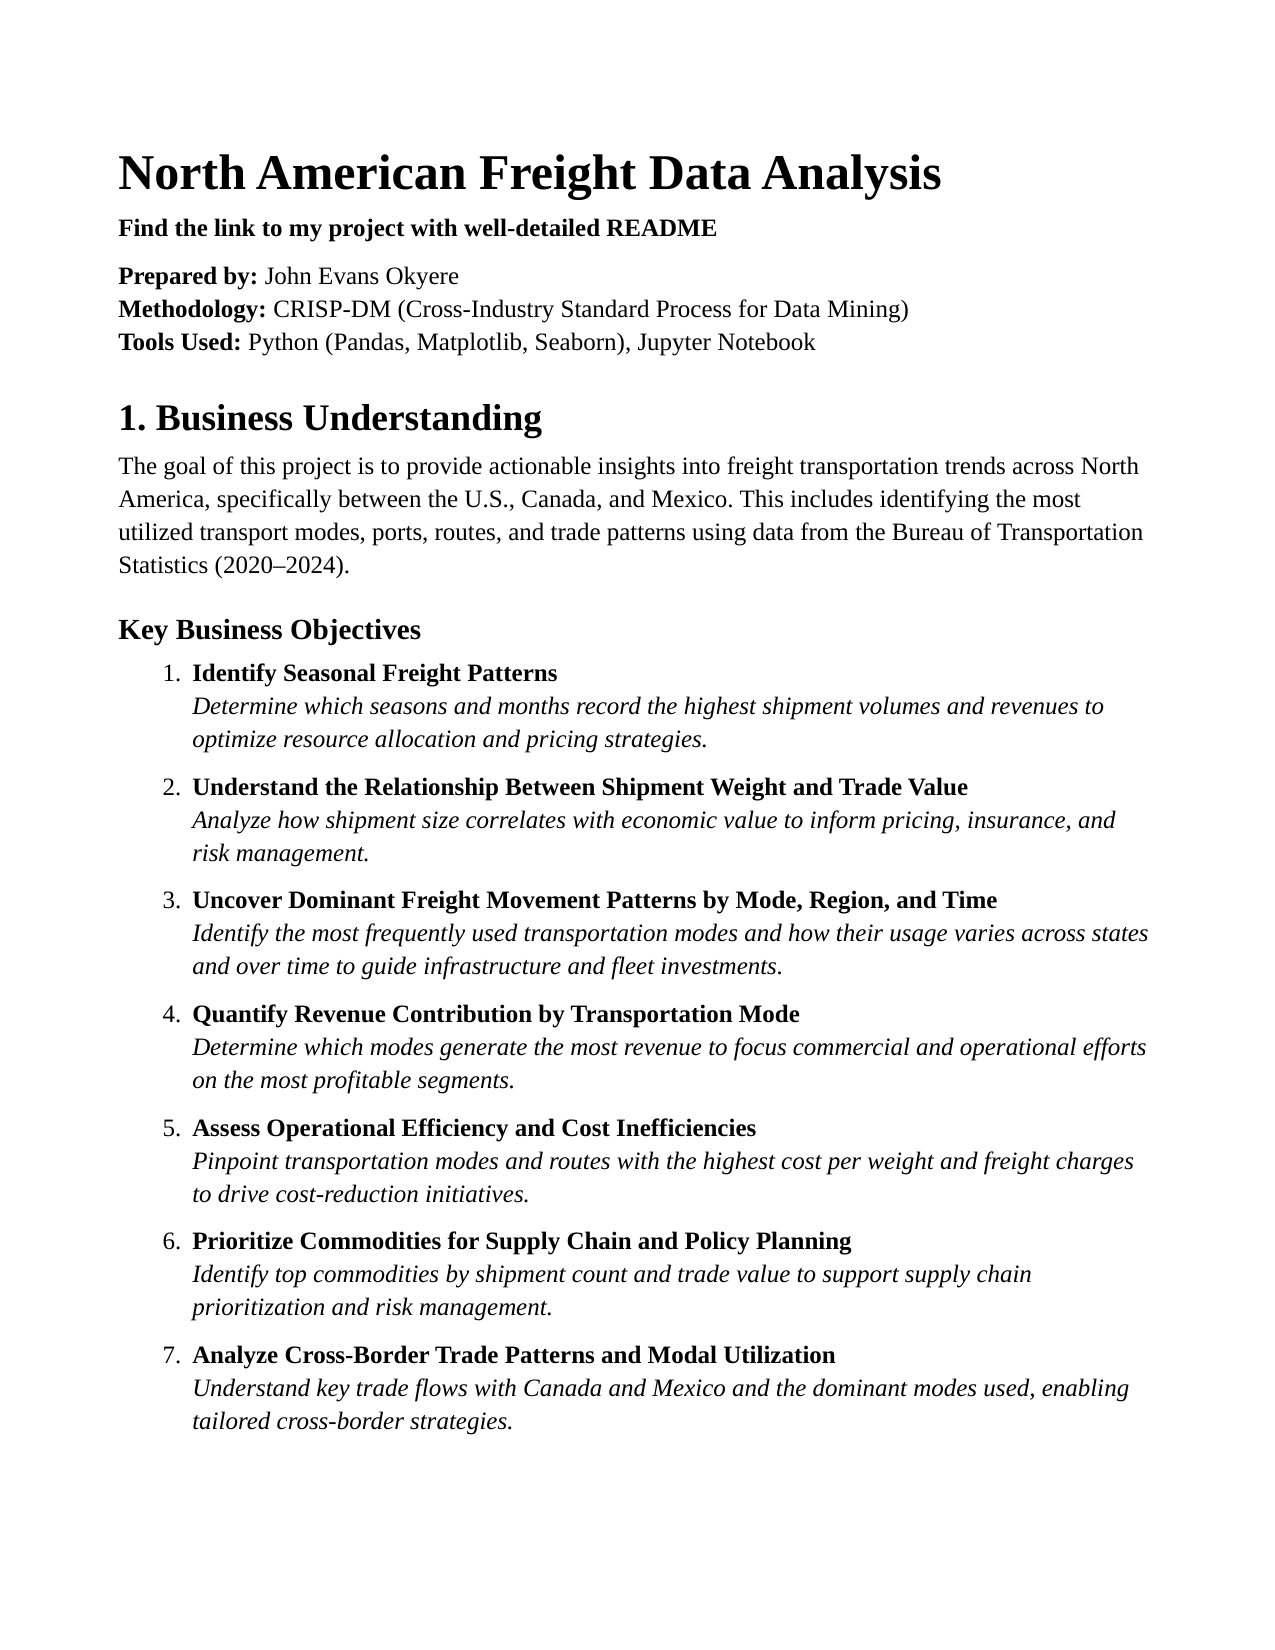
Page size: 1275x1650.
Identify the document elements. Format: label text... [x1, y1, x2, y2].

list Understand the Relationship Between Shipment Weight and Trade Value Analyze how shipment size correlates with economic value to inform pricing, insurance, and risk management. [162, 772, 1157, 867]
list Analyze Cross-Border Trade Patterns and Modal Utilization Understand key trade flows with Canada and Mexico and the dominant modes used, enabling tailored cross-border strategies. [162, 1340, 1157, 1435]
text Find the link to my project with well-detailed README [118, 213, 1157, 242]
subtitle Key Business Objectives [118, 612, 1157, 646]
subtitle 1. Business Understanding [118, 395, 1157, 438]
list Prioritize Commodities for Supply Chain and Policy Planning Identify top commodities by shipment count and trade value to support supply chain prioritization and risk management. [162, 1226, 1157, 1321]
text Prepared by: John Evans Okyere Methodology: CRISP-DM (Cross-Industry Standard Process for Data Mining) Tools Used: Python (Pandas, Matplotlib, Seaborn), Jupyter Notebook [118, 261, 1157, 356]
list Identify Seasonal Freight Patterns Determine which seasons and months record the highest shipment volumes and revenues to optimize resource allocation and pricing strategies. [162, 658, 1157, 753]
list Uncover Dominant Freight Movement Patterns by Mode, Region, and Time Identify the most frequently used transportation modes and how their usage varies across states and over time to guide infrastructure and fleet investments. [162, 885, 1157, 980]
list Assess Operational Efficiency and Cost Inefficiencies Pinpoint transportation modes and routes with the highest cost per weight and freight charges to drive cost-reduction initiatives. [162, 1113, 1157, 1207]
text The goal of this project is to provide actionable insights into freight transportation trends across North America, specifically between the U.S., Canada, and Mexico. This includes identifying the most utilized transport modes, ports, routes, and trade patterns using data from the Bureau of Transportation Statistics (2020–2024). [118, 451, 1157, 579]
subtitle North American Freight Data Analysis [118, 143, 1157, 201]
list Quantify Revenue Contribution by Transportation Mode Determine which modes generate the most revenue to focus commercial and operational efforts on the most profitable segments. [162, 999, 1157, 1094]
